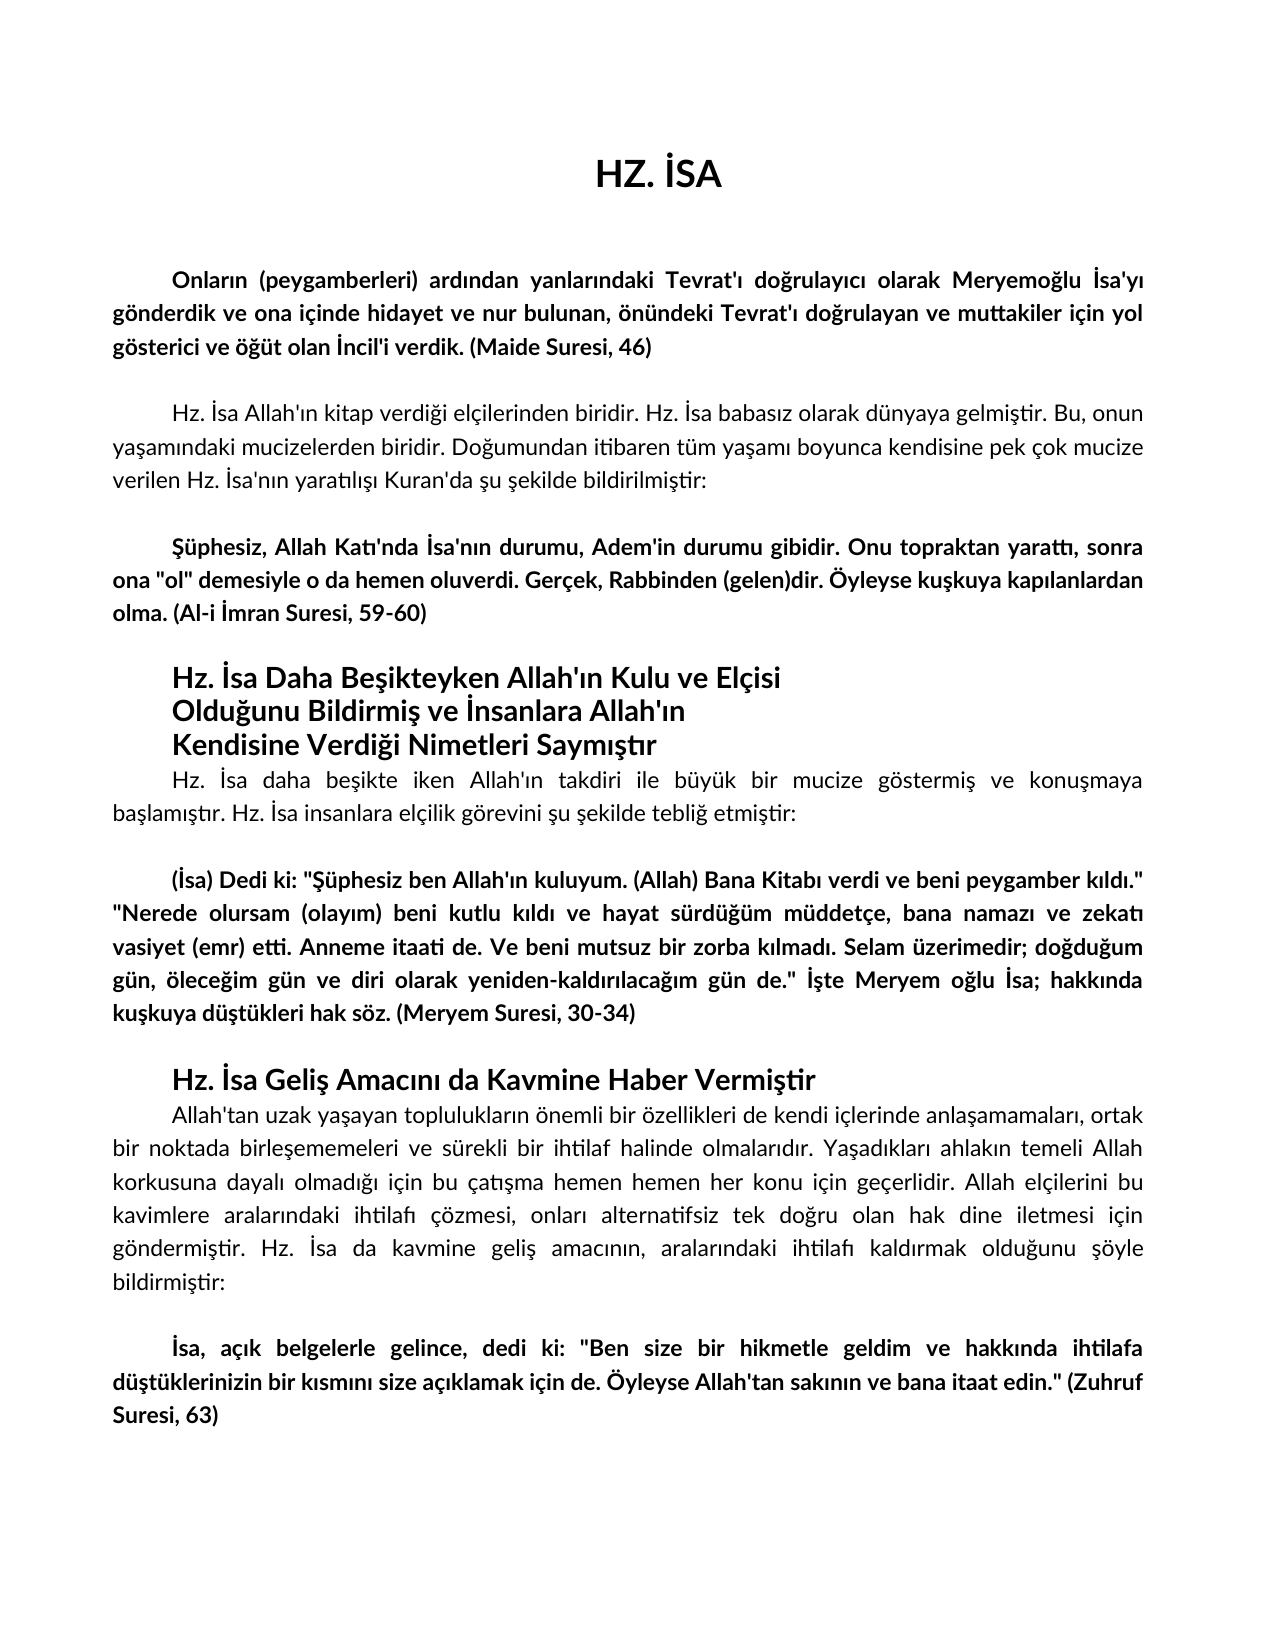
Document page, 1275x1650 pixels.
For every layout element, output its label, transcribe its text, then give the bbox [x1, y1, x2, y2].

text Hz. İsa daha beşikte iken Allah'ın takdiri ile büyük bir mucize göstermiş ve konuşmaya başlamıştır. Hz. İsa insanlara elçilik görevini şu şekilde tebliğ etmiştir: [112, 762, 1145, 828]
text Hz. İsa Daha Beşikteyken Allah'ın Kulu ve Elçisi [112, 662, 1145, 695]
text Hz. İsa Allah'ın kitap verdiği elçilerinden biridir. Hz. İsa babasız olarak dünyaya gelmiştir. Bu, onun yaşamındaki mucizelerden biridir. Doğumundan itibaren tüm yaşamı boyunca kendisine pek çok mucize verilen Hz. İsa'nın yaratılışı Kuran'da şu şekilde bildirilmiştir: [112, 395, 1145, 495]
text Olduğunu Bildirmiş ve İnsanlara Allah'ın [112, 695, 1145, 728]
text Onların (peygamberleri) ardından yanlarındaki Tevrat'ı doğrulayıcı olarak Meryemoğlu İsa'yı gönderdik ve ona içinde hidayet ve nur bulunan, önündeki Tevrat'ı doğrulayan ve muttakiler için yol gösterici ve öğüt olan İncil'i verdik. (Maide Suresi, 46) [112, 262, 1145, 362]
text (İsa) Dedi ki: "Şüphesiz ben Allah'ın kuluyum. (Allah) Bana Kitabı verdi ve beni peygamber kıldı." "Nerede olursam (olayım) beni kutlu kıldı ve hayat sürdüğüm müddetçe, bana namazı ve zekatı vasiyet (emr) etti. Anneme itaati de. Ve beni mutsuz bir zorba kılmadı. Selam üzerimedir; doğduğum gün, öleceğim gün ve diri olarak yeniden-kaldırılacağım gün de." İşte Meryem oğlu İsa; hakkında kuşkuya düştükleri hak söz. (Meryem Suresi, 30-34) [112, 862, 1145, 1028]
text Hz. İsa Geliş Amacını da Kavmine Haber Vermiştir [112, 1062, 1145, 1097]
text HZ. İSA [112, 150, 1145, 195]
text Şüphesiz, Allah Katı'nda İsa'nın durumu, Adem'in durumu gibidir. Onu topraktan yarattı, sonra ona "ol" demesiyle o da hemen oluverdi. Gerçek, Rabbinden (gelen)dir. Öyleyse kuşkuya kapılanlardan olma. (Al-i İmran Suresi, 59-60) [112, 528, 1145, 628]
text İsa, açık belgelerle gelince, dedi ki: "Ben size bir hikmetle geldim ve hakkında ihtilafa düştüklerinizin bir kısmını size açıklamak için de. Öyleyse Allah'tan sakının ve bana itaat edin." (Zuhruf Suresi, 63) [112, 1330, 1145, 1430]
text Allah'tan uzak yaşayan toplulukların önemli bir özellikleri de kendi içlerinde anlaşamamaları, ortak bir noktada birleşememeleri ve sürekli bir ihtilaf halinde olmalarıdır. Yaşadıkları ahlakın temeli Allah korkusuna dayalı olmadığı için bu çatışma hemen hemen her konu için geçerlidir. Allah elçilerini bu kavimlere aralarındaki ihtilafı çözmesi, onları alternatifsiz tek doğru olan hak dine iletmesi için göndermiştir. Hz. İsa da kavmine geliş amacının, aralarındaki ihtilafı kaldırmak olduğunu şöyle bildirmiştir: [112, 1097, 1145, 1297]
text Kendisine Verdiği Nimetleri Saymıştır [112, 728, 1145, 762]
